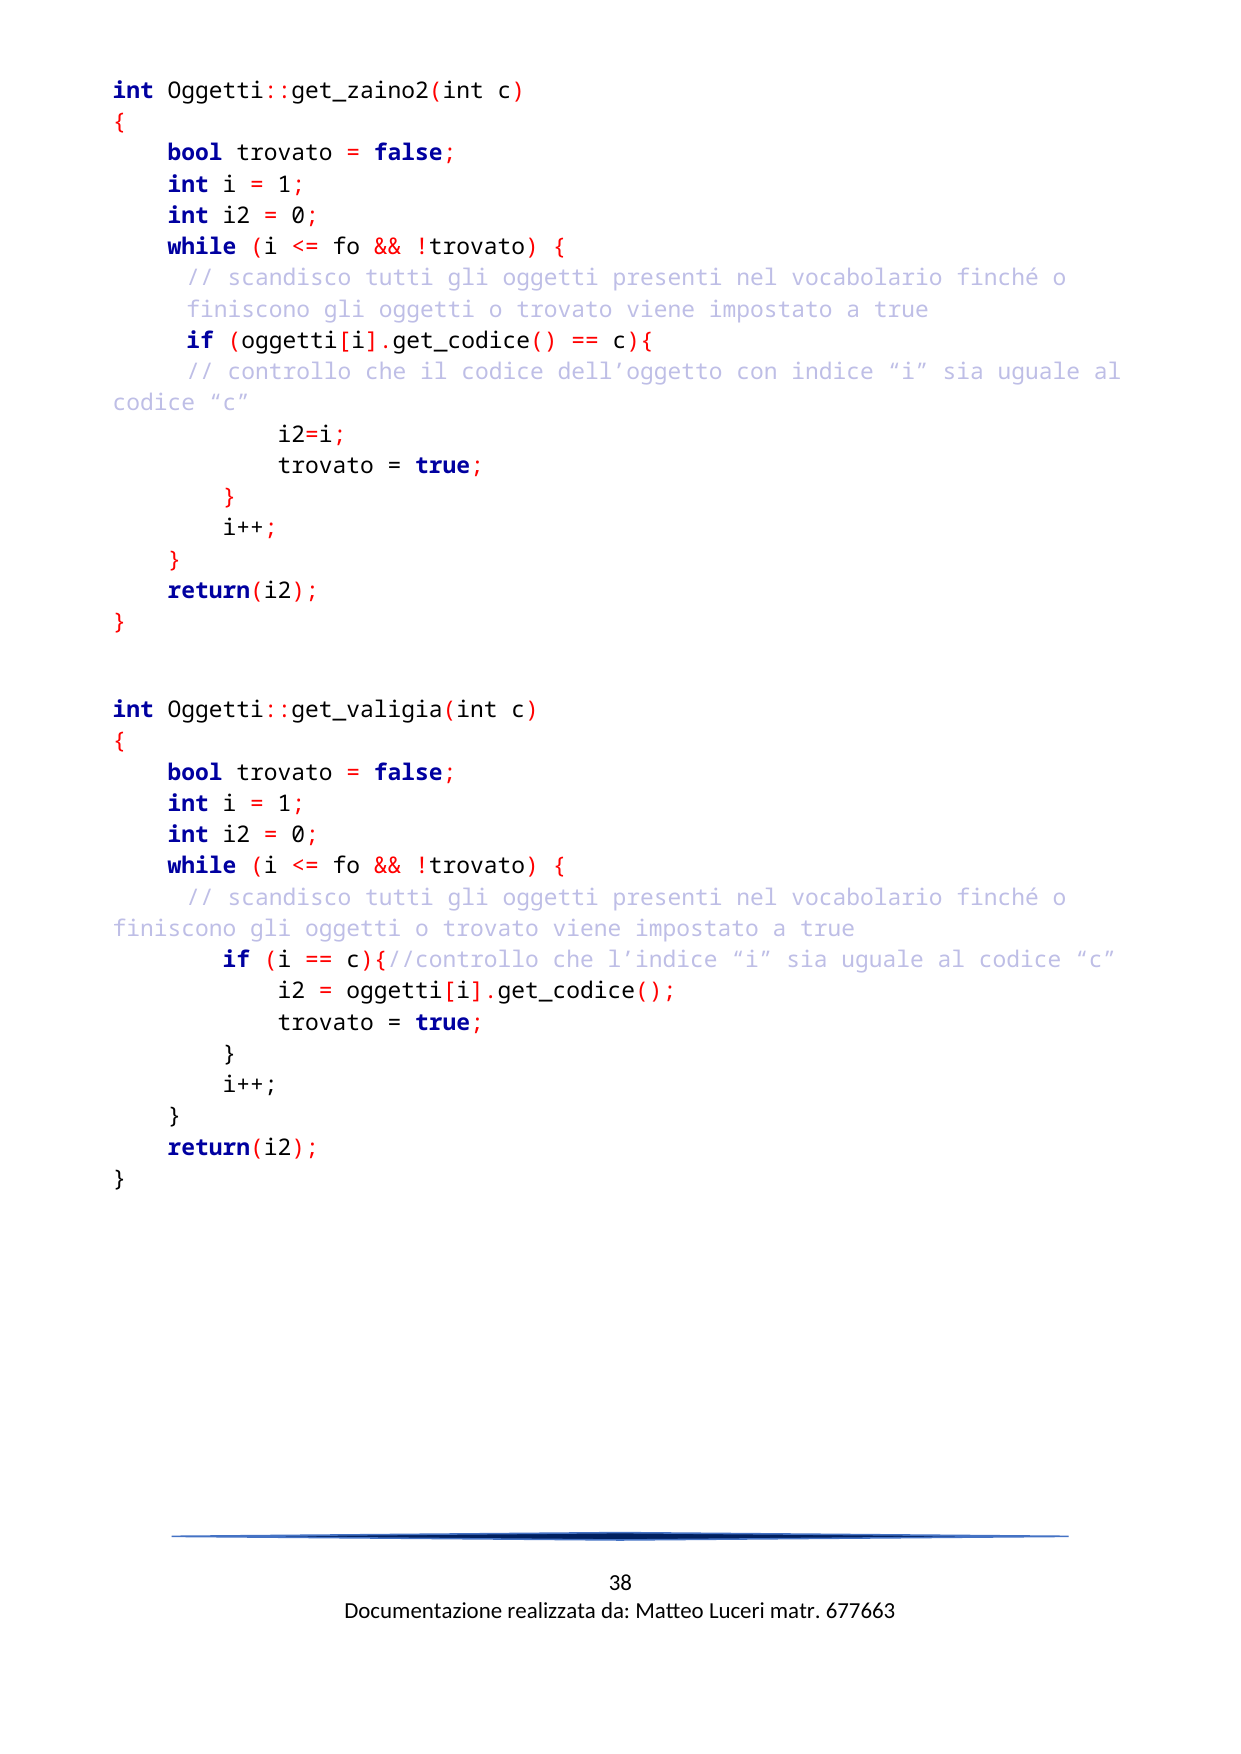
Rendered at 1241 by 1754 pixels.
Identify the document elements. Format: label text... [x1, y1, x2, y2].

text { [112, 724, 1128, 756]
text } [112, 542, 1128, 574]
text // scandisco tutti gli oggetti presenti nel vocabolario finché o finiscono gli oggetti o trovato viene impostato a true [112, 881, 1128, 943]
text int Oggetti::get_valigia(int c) [112, 693, 1128, 724]
text return(i2); [112, 574, 1128, 605]
text } [112, 480, 1128, 511]
text if (i == c){//controllo che l’indice “i” sia uguale al codice “c” [112, 943, 1128, 974]
text i++; [112, 1068, 1128, 1099]
text // controllo che il codice dell’oggetto con indice “i” sia uguale al codice “c” [112, 355, 1128, 417]
text int i = 1; [112, 787, 1128, 818]
text bool trovato = false; [112, 756, 1128, 787]
text bool trovato = false; [112, 136, 1128, 167]
text // scandisco tutti gli oggetti presenti nel vocabolario finché o finiscono gli oggetti o trovato viene impostato a true [186, 261, 1128, 324]
text } [112, 1099, 1128, 1131]
text i++; [112, 511, 1128, 542]
text int i2 = 0; [112, 818, 1128, 849]
text int Oggetti::get_zaino2(int c) [112, 74, 1128, 105]
text } [112, 1162, 1128, 1193]
text int i = 1; [112, 167, 1128, 199]
text while (i <= fo && !trovato) { [112, 849, 1128, 881]
text trovato = true; [112, 449, 1128, 480]
text } [112, 605, 1128, 636]
text return(i2); [112, 1131, 1128, 1162]
text trovato = true; [112, 1006, 1128, 1037]
text if (oggetti[i].get_codice() == c){ [112, 324, 1128, 355]
text { [112, 105, 1128, 136]
text int i2 = 0; [112, 199, 1128, 230]
text } [112, 1037, 1128, 1068]
text i2=i; [112, 417, 1128, 449]
text while (i <= fo && !trovato) { [112, 230, 1128, 261]
text i2 = oggetti[i].get_codice(); [112, 974, 1128, 1006]
